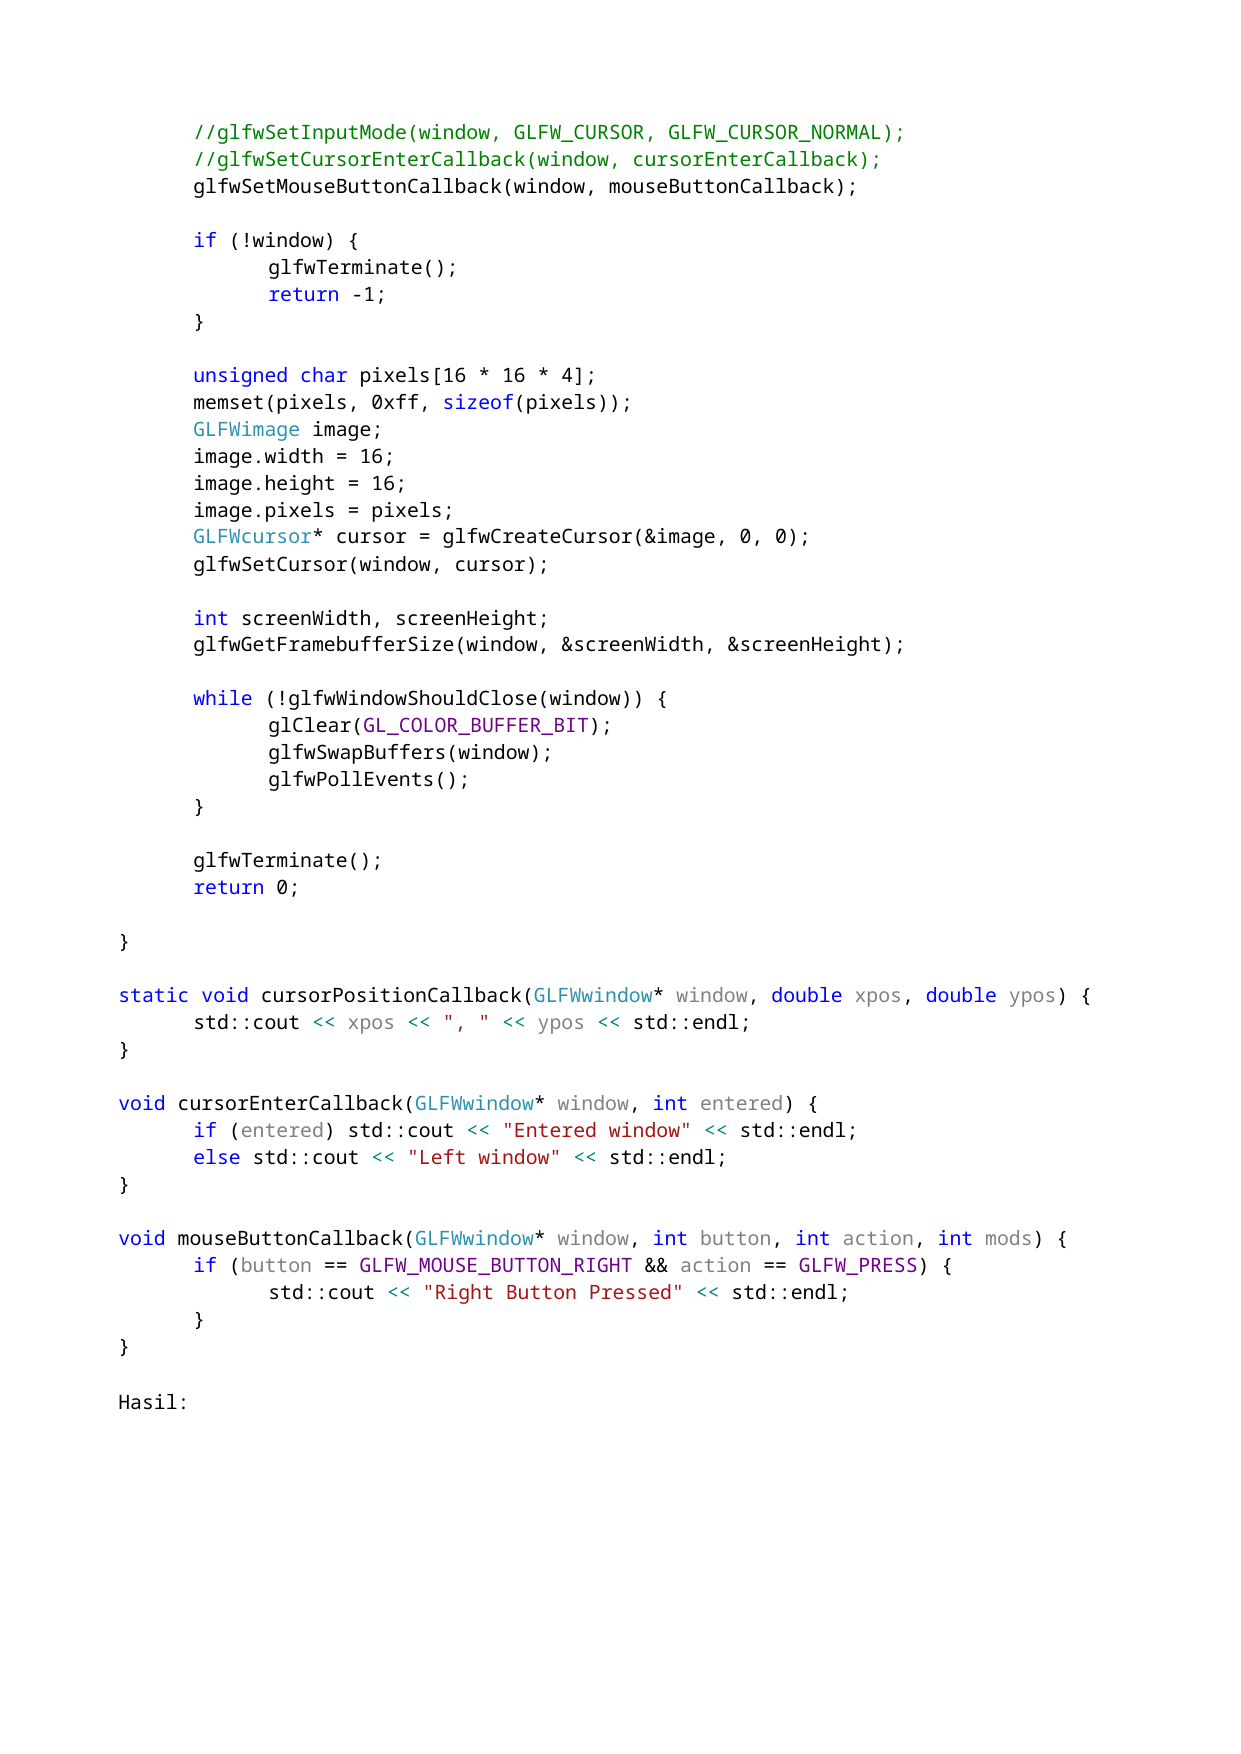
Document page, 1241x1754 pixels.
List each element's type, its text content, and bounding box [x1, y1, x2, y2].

text glfwTerminate(); [118, 847, 1122, 873]
text } [118, 1035, 1122, 1062]
text GLFWimage image; [118, 415, 1122, 442]
text return -1; [118, 280, 1122, 307]
text std::cout << xpos << ", " << ypos << std::endl; [118, 1008, 1122, 1035]
text int screenWidth, screenHeight; [118, 604, 1122, 631]
text image.height = 16; [118, 469, 1122, 496]
text memset(pixels, 0xff, sizeof(pixels)); [118, 388, 1122, 415]
text //glfwSetCursorEnterCallback(window, cursorEnterCallback); [118, 145, 1122, 172]
text static void cursorPositionCallback(GLFWwindow* window, double xpos, double ypos) { [118, 981, 1122, 1008]
text image.width = 16; [118, 442, 1122, 469]
text std::cout << "Right Button Pressed" << std::endl; [118, 1278, 1122, 1305]
text Hasil: [118, 1388, 1122, 1415]
text void cursorEnterCallback(GLFWwindow* window, int entered) { [118, 1089, 1122, 1116]
text GLFWcursor* cursor = glfwCreateCursor(&image, 0, 0); [118, 523, 1122, 550]
text } [118, 1170, 1122, 1197]
text while (!glfwWindowShouldClose(window)) { [118, 685, 1122, 712]
text } [118, 1305, 1122, 1332]
text else std::cout << "Left window" << std::endl; [118, 1143, 1122, 1170]
text if (button == GLFW_MOUSE_BUTTON_RIGHT && action == GLFW_PRESS) { [118, 1251, 1122, 1278]
text glfwGetFramebufferSize(window, &screenWidth, &screenHeight); [118, 631, 1122, 658]
text image.pixels = pixels; [118, 496, 1122, 523]
text glfwSetMouseButtonCallback(window, mouseButtonCallback); [118, 172, 1122, 199]
text if (entered) std::cout << "Entered window" << std::endl; [118, 1116, 1122, 1143]
text glClear(GL_COLOR_BUFFER_BIT); [118, 712, 1122, 739]
text glfwTerminate(); [118, 253, 1122, 280]
text } [118, 307, 1122, 334]
text unsigned char pixels[16 * 16 * 4]; [118, 361, 1122, 388]
text glfwSetCursor(window, cursor); [118, 550, 1122, 577]
text glfwPollEvents(); [118, 766, 1122, 793]
text } [118, 927, 1122, 954]
text //glfwSetInputMode(window, GLFW_CURSOR, GLFW_CURSOR_NORMAL); [118, 118, 1122, 145]
text return 0; [118, 873, 1122, 901]
text } [118, 1332, 1122, 1359]
text } [118, 793, 1122, 819]
text if (!window) { [118, 226, 1122, 253]
text void mouseButtonCallback(GLFWwindow* window, int button, int action, int mods) { [118, 1224, 1122, 1251]
text glfwSwapBuffers(window); [118, 739, 1122, 766]
